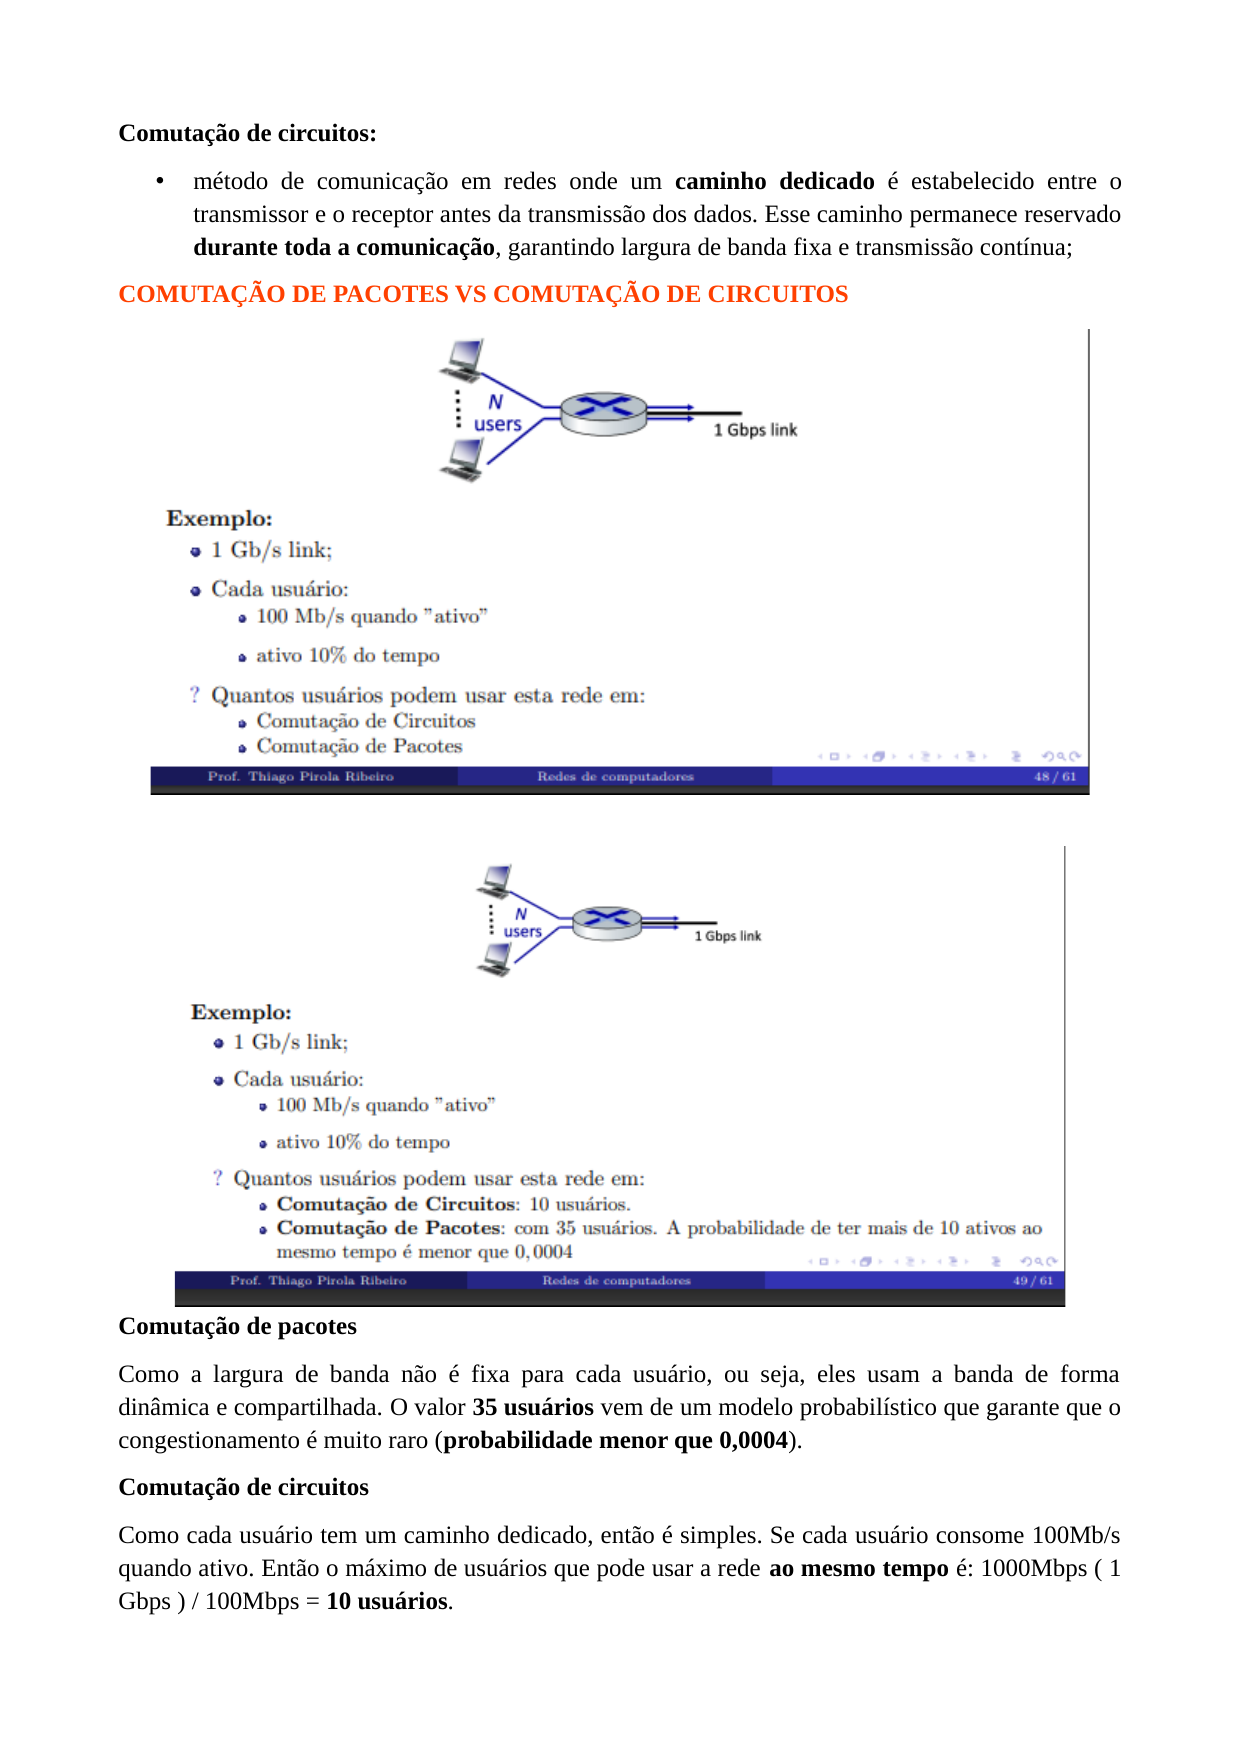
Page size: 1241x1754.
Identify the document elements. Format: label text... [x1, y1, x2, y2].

text Comutação de pacotes [118, 847, 1122, 1340]
picture [150, 329, 1090, 795]
list método de comunicação em redes onde um caminho dedicado é estabelecido entre o transmissor e o receptor antes da transmissão dos dados. Esse caminho permanece reservado durante toda a comunicação, garantindo largura de banda fixa e transmissão contínua; [156, 166, 1122, 261]
text Comutação de circuitos: [118, 118, 1122, 147]
text Comutação de circuitos [118, 1472, 1122, 1501]
text COMUTAÇÃO DE PACOTES VS COMUTAÇÃO DE CIRCUITOS [118, 279, 1122, 308]
text Como a largura de banda não é fixa para cada usuário, ou seja, eles usam a banda de forma dinâmica e compartilhada. O valor 35 usuários vem de um modelo probabilístico que garante que o congestionamento é muito raro (probabilidade menor que 0,0004). [118, 1359, 1122, 1453]
text Como cada usuário tem um caminho dedicado, então é simples. Se cada usuário consome 100Mb/s quando ativo. Então o máximo de usuários que pode usar a rede ao mesmo tempo é: 1000Mbps ( 1 Gbps ) / 100Mbps = 10 usuários. [118, 1520, 1122, 1615]
picture [174, 846, 1066, 1307]
